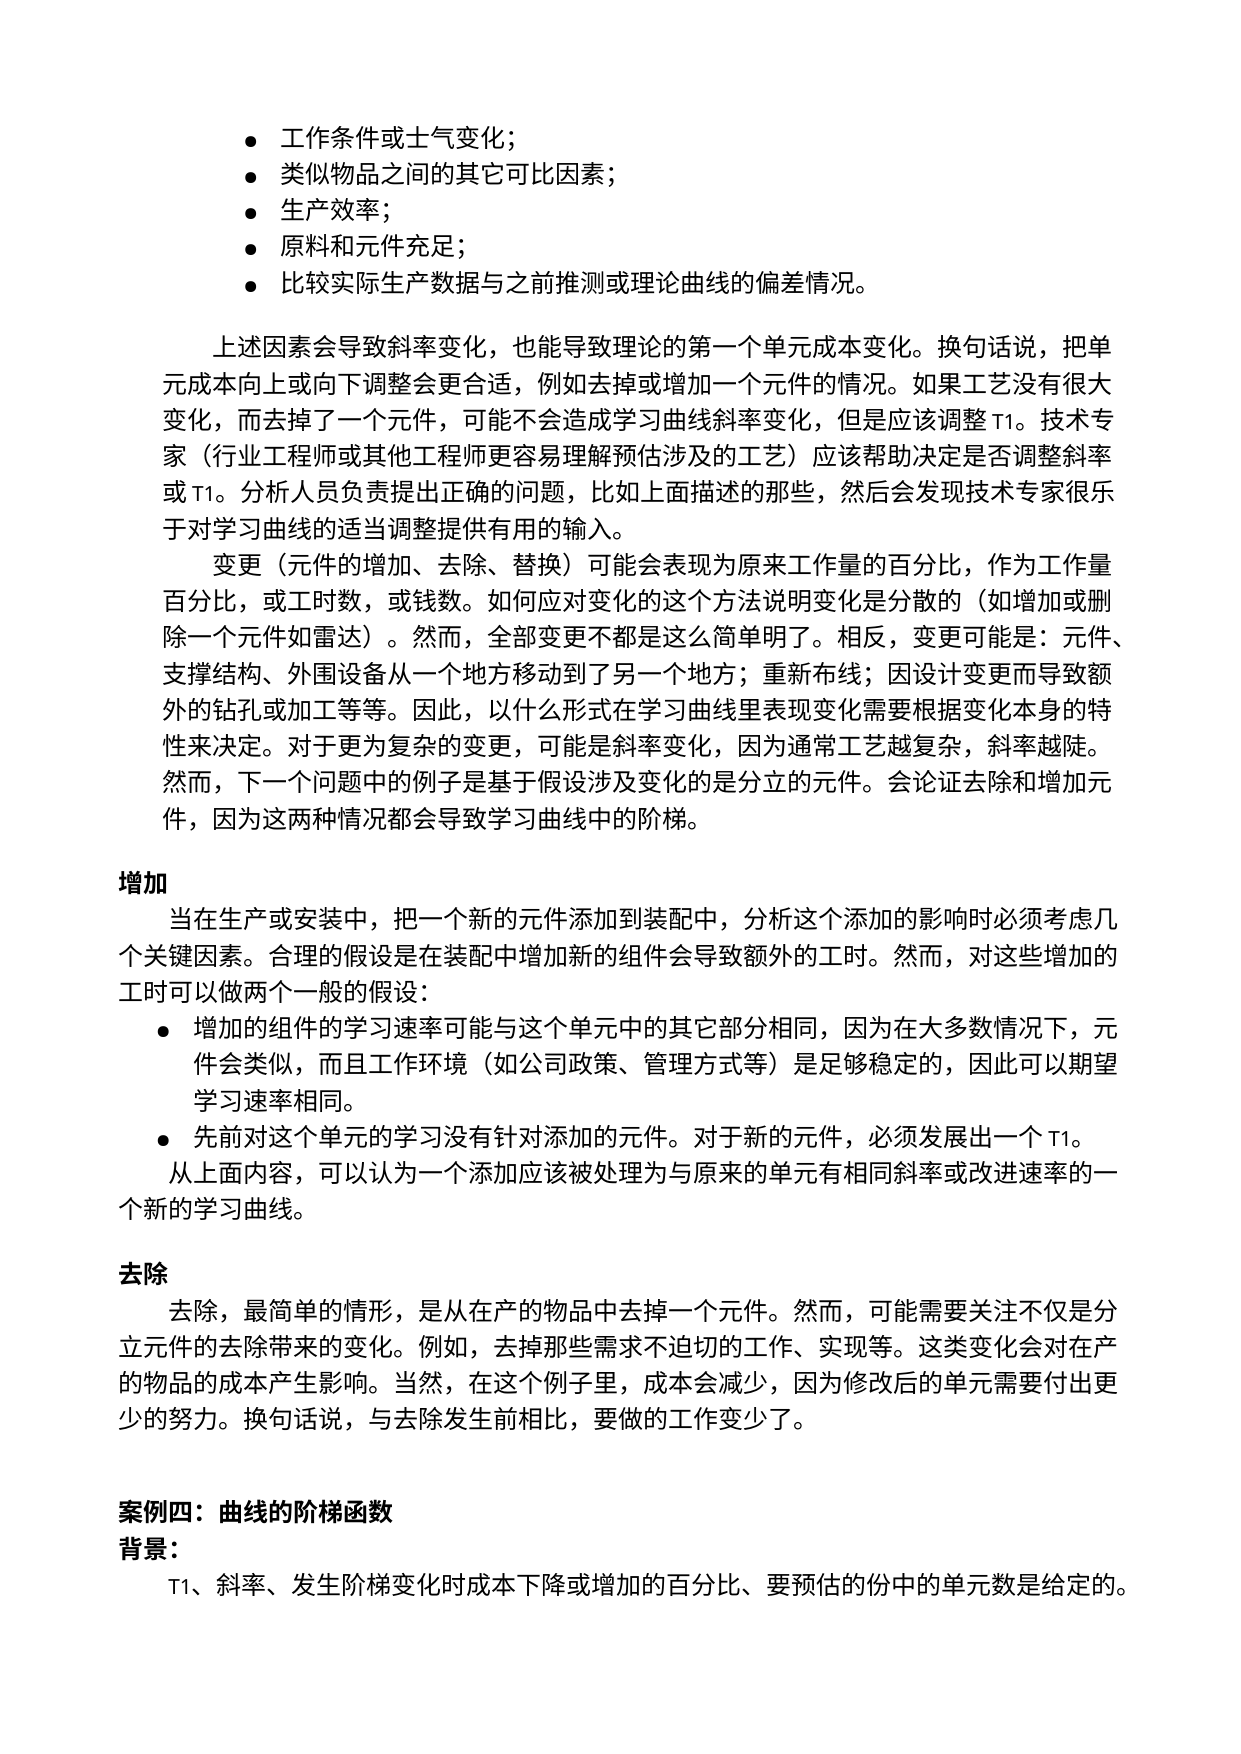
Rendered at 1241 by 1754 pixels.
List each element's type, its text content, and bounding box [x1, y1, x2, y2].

list 生产效率； [243, 191, 1122, 227]
list 比较实际生产数据与之前推测或理论曲线的偏差情况。 [243, 263, 1122, 299]
list 先前对这个单元的学习没有针对添加的元件。对于新的元件，必须发展出一个T1。 [156, 1117, 1122, 1154]
text 当在生产或安装中，把一个新的元件添加到装配中，分析这个添加的影响时必须考虑几个关键因素。合理的假设是在装配中增加新的组件会导致额外的工时。然而，对这些增加的工时可以做两个一般的假设： [118, 900, 1122, 1009]
text 变更（元件的增加、去除、替换）可能会表现为原来工作量的百分比，作为工作量百分比，或工时数，或钱数。如何应对变化的这个方法说明变化是分散的（如增加或删除一个元件如雷达）。然而，全部变更不都是这么简单明了。相反，变更可能是：元件、支撑结构、外围设备从一个地方移动到了另一个地方；重新布线；因设计变更而导致额外的钻孔或加工等等。因此，以什么形式在学习曲线里表现变化需要根据变化本身的特性来决定。对于更为复杂的变更，可能是斜率变化，因为通常工艺越复杂，斜率越陡。然而，下一个问题中的例子是基于假设涉及变化的是分立的元件。会论证去除和增加元件，因为这两种情况都会导致学习曲线中的阶梯。 [162, 545, 1122, 835]
text 背景： [118, 1529, 1122, 1565]
list 工作条件或士气变化； [243, 118, 1122, 154]
list 类似物品之间的其它可比因素； [243, 154, 1122, 191]
text 上述因素会导致斜率变化，也能导致理论的第一个单元成本变化。换句话说，把单元成本向上或向下调整会更合适，例如去掉或增加一个元件的情况。如果工艺没有很大变化，而去掉了一个元件，可能不会造成学习曲线斜率变化，但是应该调整T1。技术专家（行业工程师或其他工程师更容易理解预估涉及的工艺）应该帮助决定是否调整斜率或T1。分析人员负责提出正确的问题，比如上面描述的那些，然后会发现技术专家很乐于对学习曲线的适当调整提供有用的输入。 [162, 328, 1122, 545]
list 原料和元件充足； [243, 227, 1122, 263]
text T1、斜率、发生阶梯变化时成本下降或增加的百分比、要预估的份中的单元数是给定的。假设元件在单元51处去掉。 [118, 1565, 1122, 1602]
text 去除，最简单的情形，是从在产的物品中去掉一个元件。然而，可能需要关注不仅是分立元件的去除带来的变化。例如，去掉那些需求不迫切的工作、实现等。这类变化会对在产的物品的成本产生影响。当然，在这个例子里，成本会减少，因为修改后的单元需要付出更少的努力。换句话说，与去除发生前相比，要做的工作变少了。 [118, 1291, 1122, 1436]
text 案例四：曲线的阶梯函数 [118, 1493, 1122, 1529]
list 增加的组件的学习速率可能与这个单元中的其它部分相同，因为在大多数情况下，元件会类似，而且工作环境（如公司政策、管理方式等）是足够稳定的，因此可以期望学习速率相同。 [156, 1009, 1122, 1117]
text 增加 [118, 864, 1122, 900]
text 去除 [118, 1255, 1122, 1291]
text 从上面内容，可以认为一个添加应该被处理为与原来的单元有相同斜率或改进速率的一个新的学习曲线。 [118, 1154, 1122, 1226]
